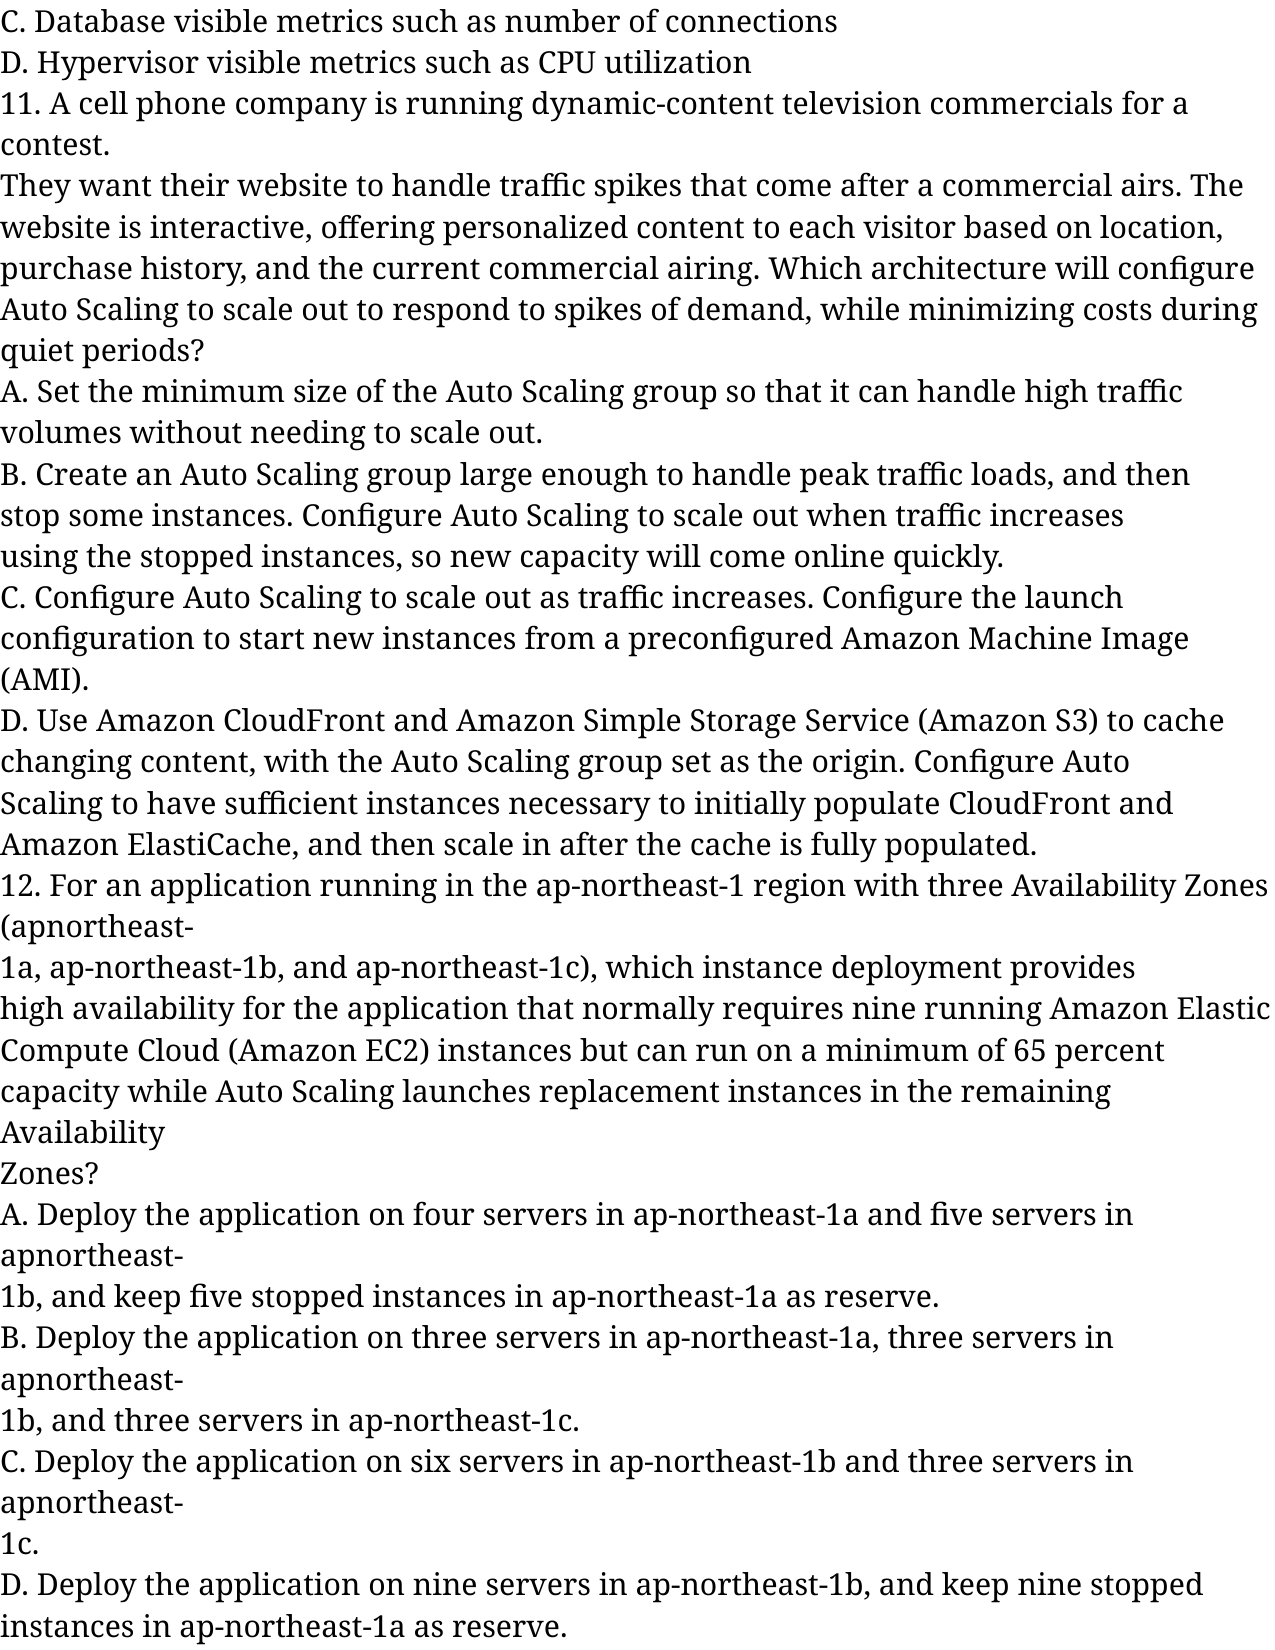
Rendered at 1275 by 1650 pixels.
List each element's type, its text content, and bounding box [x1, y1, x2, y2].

text stop some instances. Configure Auto Scaling to scale out when traffic increases [0, 494, 1275, 535]
text configuration to start new instances from a preconfigured Amazon Machine Image [0, 617, 1275, 658]
text D. Deploy the application on nine servers in ap-northeast-1b, and keep nine stopped [0, 1563, 1275, 1605]
text B. Create an Auto Scaling group large enough to handle peak traffic loads, and then [0, 453, 1275, 494]
text volumes without needing to scale out. [0, 411, 1275, 453]
text website is interactive, offering personalized content to each visitor based on location, [0, 206, 1275, 247]
text instances in ap-northeast-1a as reserve. [0, 1605, 1275, 1646]
text 1b, and keep five stopped instances in ap-northeast-1a as reserve. [0, 1276, 1275, 1317]
text Auto Scaling to scale out to respond to spikes of demand, while minimizing costs during [0, 288, 1275, 329]
text 1b, and three servers in ap-northeast-1c. [0, 1399, 1275, 1440]
text purchase history, and the current commercial airing. Which architecture will configure [0, 247, 1275, 288]
text Scaling to have sufficient instances necessary to initially populate CloudFront and [0, 782, 1275, 823]
text high availability for the application that normally requires nine running Amazon Elastic [0, 987, 1275, 1029]
text Zones? [0, 1152, 1275, 1193]
text changing content, with the Auto Scaling group set as the origin. Configure Auto [0, 741, 1275, 782]
text using the stopped instances, so new capacity will come online quickly. [0, 535, 1275, 576]
text 11. A cell phone company is running dynamic-content television commercials for a contest. [0, 82, 1275, 164]
text They want their website to handle traffic spikes that come after a commercial airs. The [0, 164, 1275, 206]
text A. Set the minimum size of the Auto Scaling group so that it can handle high traffic [0, 370, 1275, 411]
text Amazon ElastiCache, and then scale in after the cache is fully populated. [0, 823, 1275, 864]
text D. Hypervisor visible metrics such as CPU utilization [0, 41, 1275, 82]
text 12. For an application running in the ap-northeast-1 region with three Availability Zones (apnortheast- [0, 864, 1275, 946]
text A. Deploy the application on four servers in ap-northeast-1a and five servers in apnortheast- [0, 1193, 1275, 1276]
text 1c. [0, 1522, 1275, 1563]
text quiet periods? [0, 329, 1275, 370]
text 1a, ap-northeast-1b, and ap-northeast-1c), which instance deployment provides [0, 946, 1275, 987]
text (AMI). [0, 658, 1275, 699]
text Compute Cloud (Amazon EC2) instances but can run on a minimum of 65 percent [0, 1029, 1275, 1070]
text C. Deploy the application on six servers in ap-northeast-1b and three servers in apnortheast- [0, 1440, 1275, 1522]
text B. Deploy the application on three servers in ap-northeast-1a, three servers in apnortheast- [0, 1317, 1275, 1399]
text C. Database visible metrics such as number of connections [0, 0, 1275, 41]
text capacity while Auto Scaling launches replacement instances in the remaining Availability [0, 1070, 1275, 1152]
text D. Use Amazon CloudFront and Amazon Simple Storage Service (Amazon S3) to cache [0, 699, 1275, 741]
text C. Configure Auto Scaling to scale out as traffic increases. Configure the launch [0, 576, 1275, 617]
